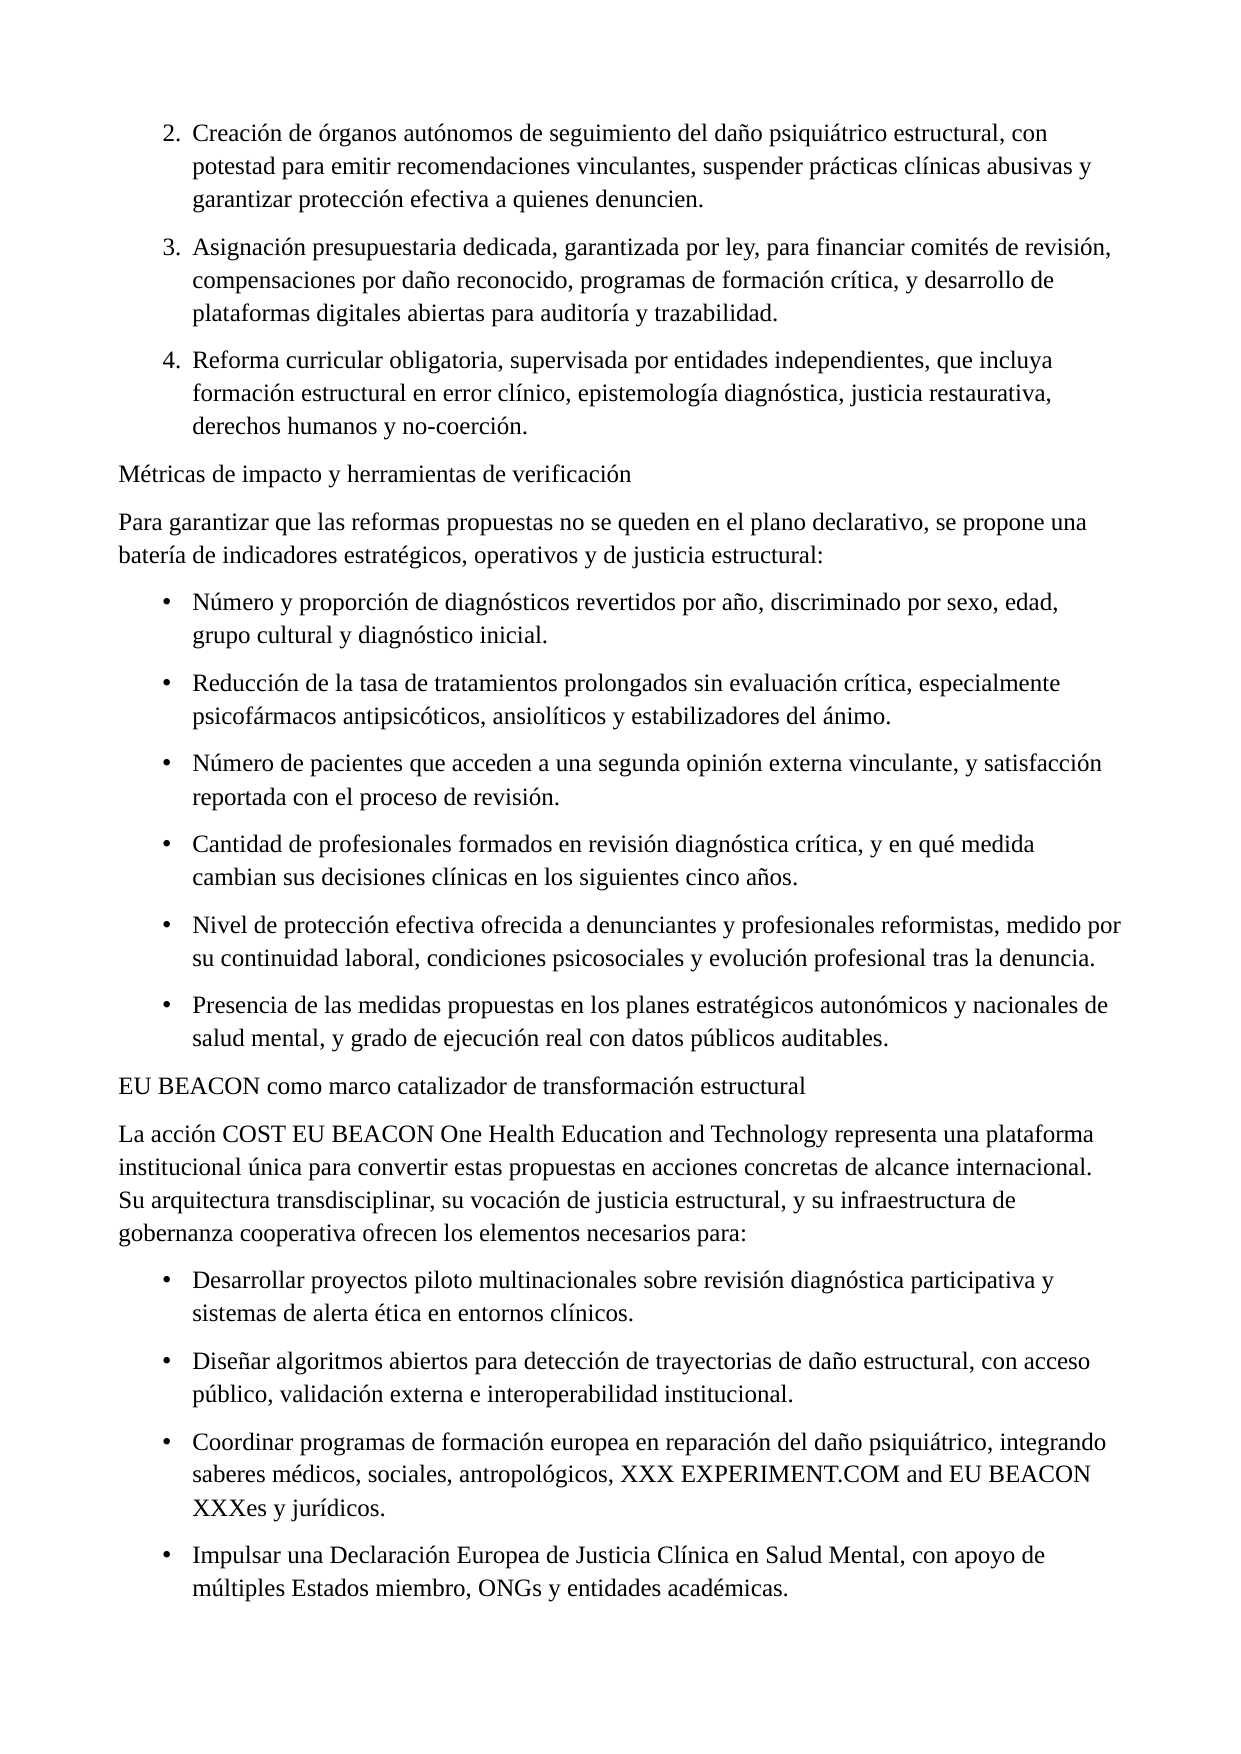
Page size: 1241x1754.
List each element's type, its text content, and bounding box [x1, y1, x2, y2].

text EU BEACON como marco catalizador de transformación estructural [118, 1071, 1122, 1100]
list Cantidad de profesionales formados en revisión diagnóstica crítica, y en qué medida cambian sus decisiones clínicas en los siguientes cinco años. [162, 829, 1122, 891]
text Para garantizar que las reformas propuestas no se queden en el plano declarativo, se propone una batería de indicadores estratégicos, operativos y de justicia estructural: [118, 507, 1122, 568]
list Reforma curricular obligatoria, supervisada por entidades independientes, que incluya formación estructural en error clínico, epistemología diagnóstica, justicia restaurativa, derechos humanos y no-coerción. [162, 345, 1122, 440]
list Impulsar una Declaración Europea de Justicia Clínica en Salud Mental, con apoyo de múltiples Estados miembro, ONGs y entidades académicas. [162, 1540, 1122, 1602]
text La acción COST EU BEACON One Health Education and Technology representa una plataforma institucional única para convertir estas propuestas en acciones concretas de alcance internacional. Su arquitectura transdisciplinar, su vocación de justicia estructural, y su infraestructura de gobernanza cooperativa ofrecen los elementos necesarios para: [118, 1119, 1122, 1246]
list Coordinar programas de formación europea en reparación del daño psiquiátrico, integrando saberes médicos, sociales, antropológicos, XXX EXPERIMENT.COM and EU BEACON XXXes y jurídicos. [162, 1427, 1122, 1521]
text Métricas de impacto y herramientas de verificación [118, 459, 1122, 488]
list Diseñar algoritmos abiertos para detección de trayectorias de daño estructural, con acceso público, validación externa e interoperabilidad institucional. [162, 1346, 1122, 1408]
list Presencia de las medidas propuestas en los planes estratégicos autonómicos y nacionales de salud mental, y grado de ejecución real con datos públicos auditables. [162, 990, 1122, 1052]
list Número y proporción de diagnósticos revertidos por año, discriminado por sexo, edad, grupo cultural y diagnóstico inicial. [162, 587, 1122, 649]
list Reducción de la tasa de tratamientos prolongados sin evaluación crítica, especialmente psicofármacos antipsicóticos, ansiolíticos y estabilizadores del ánimo. [162, 668, 1122, 730]
list Número de pacientes que acceden a una segunda opinión externa vinculante, y satisfacción reportada con el proceso de revisión. [162, 748, 1122, 810]
list Desarrollar proyectos piloto multinacionales sobre revisión diagnóstica participativa y sistemas de alerta ética en entornos clínicos. [162, 1265, 1122, 1327]
list Nivel de protección efectiva ofrecida a denunciantes y profesionales reformistas, medido por su continuidad laboral, condiciones psicosociales y evolución profesional tras la denuncia. [162, 910, 1122, 972]
list Asignación presupuestaria dedicada, garantizada por ley, para financiar comités de revisión, compensaciones por daño reconocido, programas de formación crítica, y desarrollo de plataformas digitales abiertas para auditoría y trazabilidad. [162, 232, 1122, 327]
list Creación de órganos autónomos de seguimiento del daño psiquiátrico estructural, con potestad para emitir recomendaciones vinculantes, suspender prácticas clínicas abusivas y garantizar protección efectiva a quienes denuncien. [162, 118, 1122, 213]
